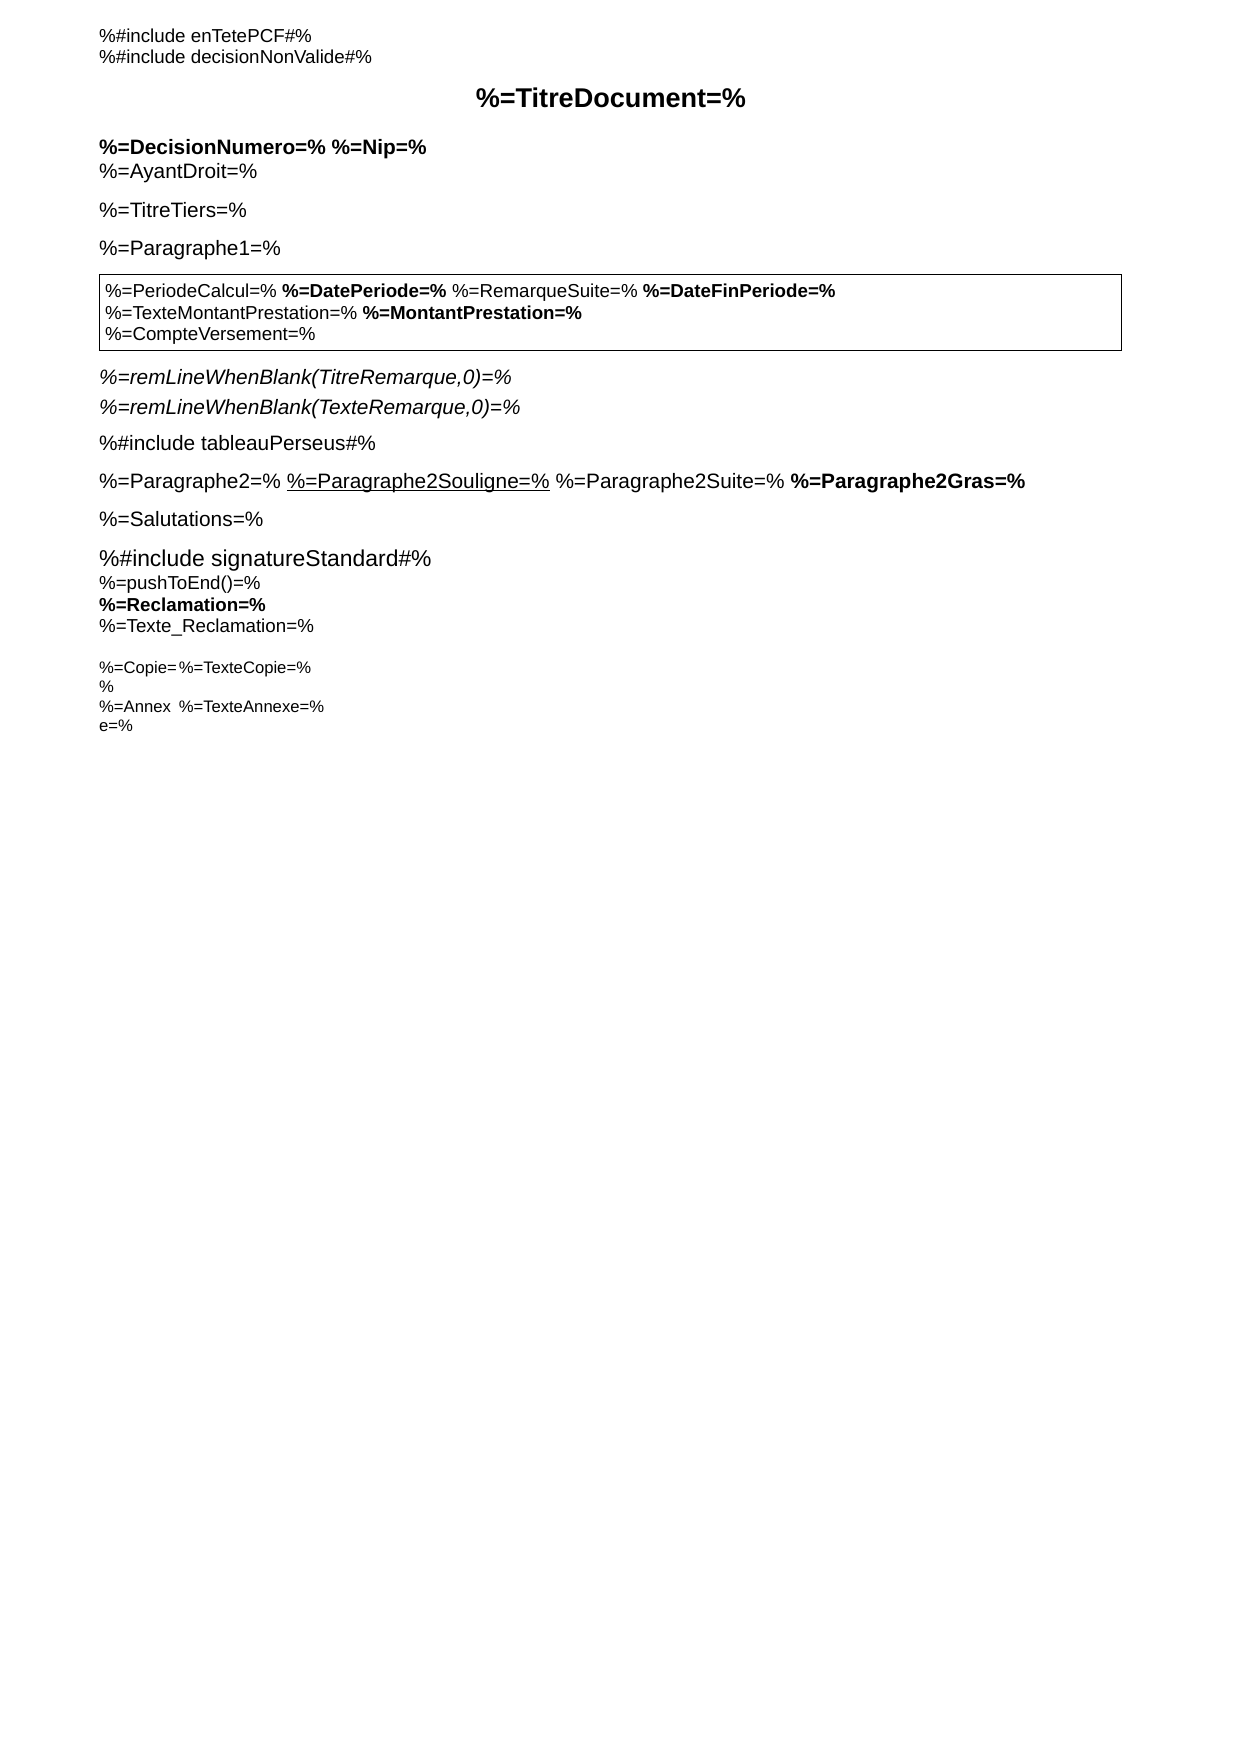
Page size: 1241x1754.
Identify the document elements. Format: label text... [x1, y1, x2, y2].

table_header %=PeriodeCalcul=% %=DatePeriode=% %=RemarqueSuite=% %=DateFinPeriode=% %=TexteMontantPrestation=% %=MontantPrestation=% %=CompteVersement=% [100, 275, 1121, 350]
table_header %=TexteCopie=% [179, 658, 1122, 696]
table_header %=TexteAnnexe=% [179, 696, 1122, 735]
text %=remLineWhenBlank(TitreRemarque,0)=% [99, 365, 1093, 389]
text %=TitreTiers=% [99, 197, 1122, 221]
text %=TitreDocument=% [99, 82, 1122, 113]
text %=DecisionNumero=% %=Nip=% [99, 135, 1122, 159]
text %=remLineWhenBlank(TexteRemarque,0)=% [99, 395, 1122, 419]
text %#include enTetePCF#% [99, 25, 1122, 46]
text %=AyantDroit=% [99, 159, 1122, 183]
text %=Texte_Reclamation=% [99, 615, 1122, 636]
text %=Paragraphe2=% %=Paragraphe2Souligne=% %=Paragraphe2Suite=% %=Paragraphe2Gras=% [99, 469, 1122, 493]
text %=pushToEnd()=% [99, 572, 1122, 593]
text %=Paragraphe1=% [99, 236, 1122, 260]
text %#include tableauPerseus#% [99, 430, 1122, 454]
table_header %=Copie=% [99, 658, 178, 696]
table_header %=Annexe=% [99, 696, 178, 735]
text %=Salutations=% [99, 507, 1122, 531]
text %#include signatureStandard#% [99, 545, 1122, 572]
text %#include decisionNonValide#% [99, 46, 1122, 68]
text %=Reclamation=% [99, 593, 1122, 615]
